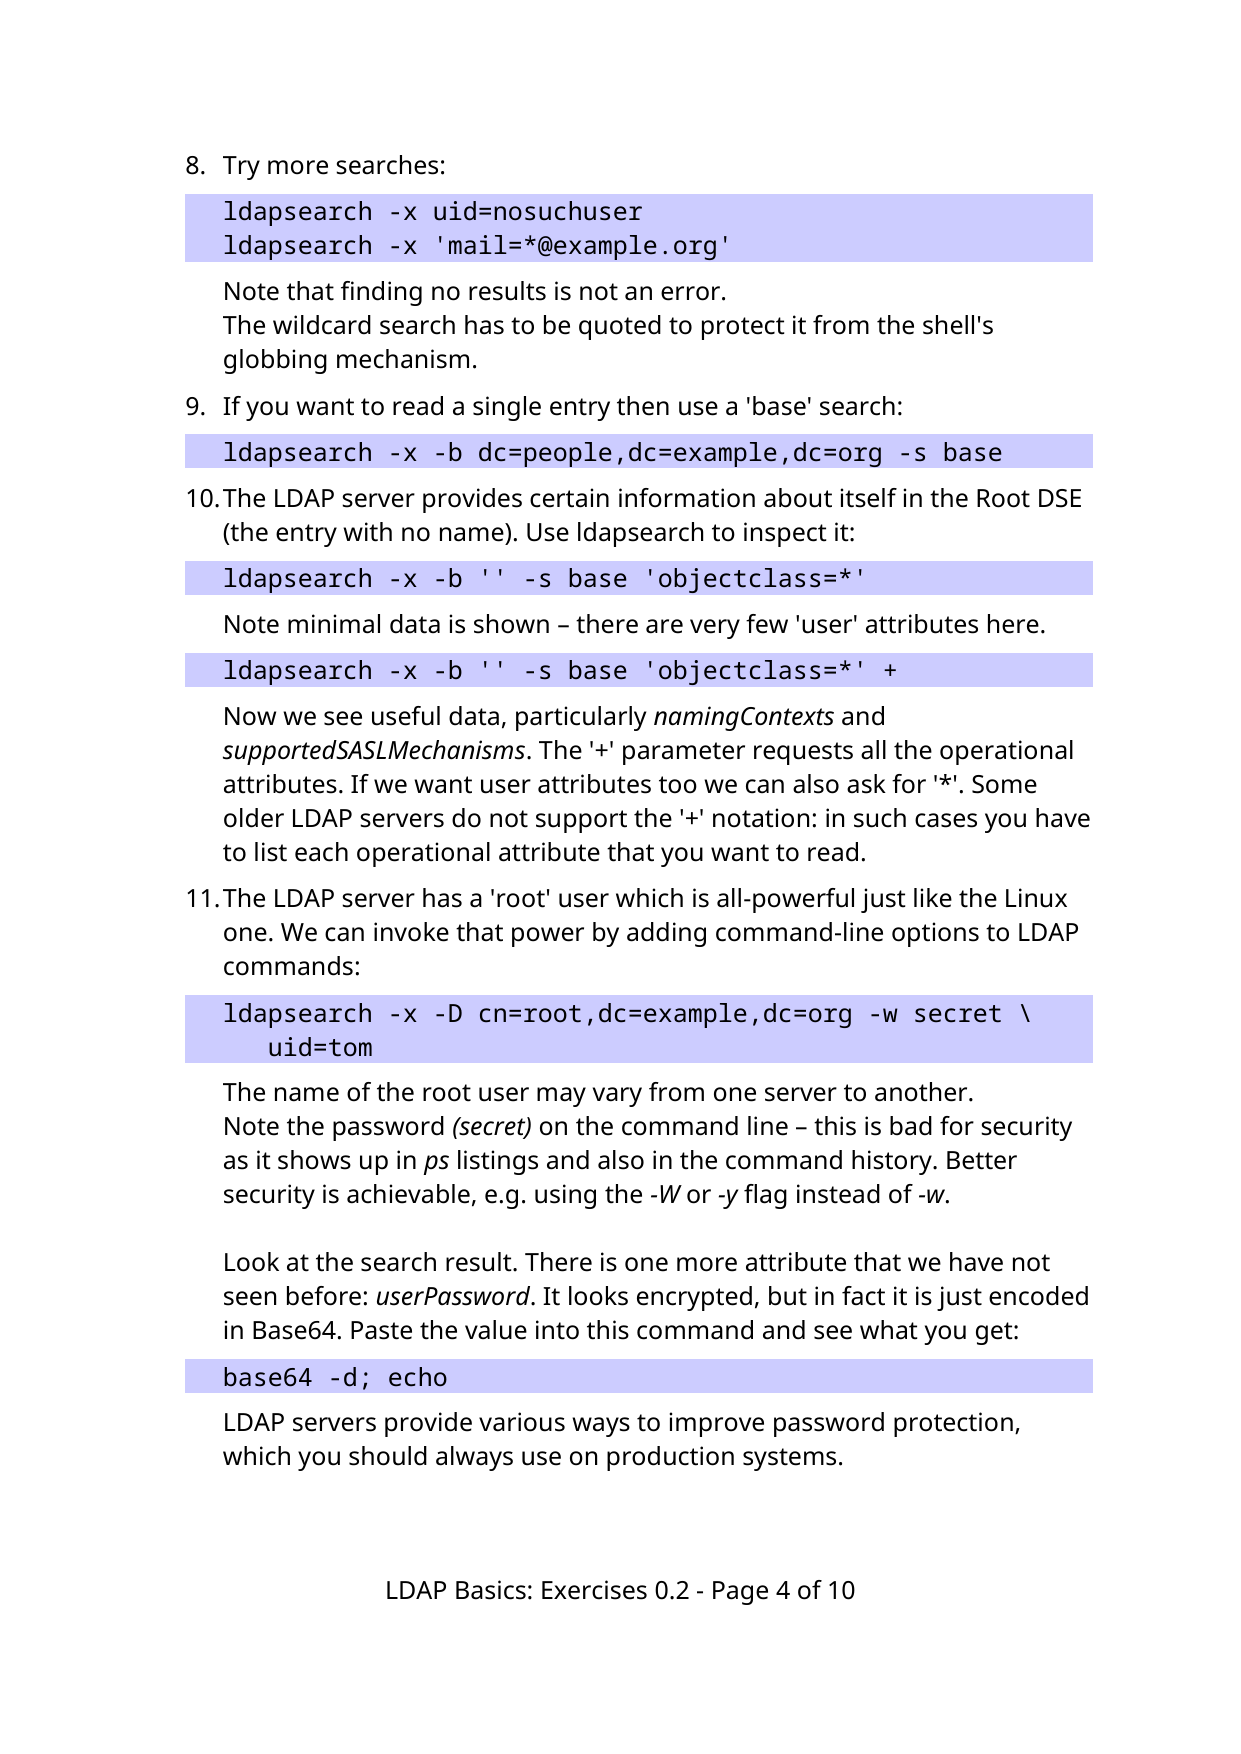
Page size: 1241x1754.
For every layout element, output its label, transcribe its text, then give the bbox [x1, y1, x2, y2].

list Note that finding no results is not an error. The wildcard search has to be quoted to protect it from the shell's globbing mechanism. [185, 274, 1093, 376]
list If you want to read a single entry then use a 'base' search: [185, 388, 1093, 422]
list Note minimal data is shown – there are very few 'user' attributes here. [185, 606, 1093, 640]
list The name of the root user may vary from one server to another. Note the password (secret) on the command line – this is bad for security as it shows up in ps listings and also in the command history. Better security is achievable, e.g. using the -W or -y flag instead of -w. Look at the search result. There is one more attribute that we have not seen before: userPassword. It looks encrypted, but in fact it is just encoded in Base64. Paste the value into this command and see what you get: [185, 1075, 1093, 1347]
list ldapsearch -x -b dc=people,dc=example,dc=org -s base [185, 434, 1093, 468]
list ldapsearch -x -b '' -s base 'objectclass=*' + [185, 653, 1093, 687]
list The LDAP server has a 'root' user which is all-powerful just like the Linux one. We can invoke that power by adding command-line options to LDAP commands: [185, 881, 1093, 983]
list Now we see useful data, particularly namingContexts and supportedSASLMechanisms. The '+' parameter requests all the operational attributes. If we want user attributes too we can also ask for '*'. Some older LDAP servers do not support the '+' notation: in such cases you have to list each operational attribute that you want to read. [185, 699, 1093, 868]
list The LDAP server provides certain information about itself in the Root DSE (the entry with no name). Use ldapsearch to inspect it: [185, 480, 1093, 548]
list ldapsearch -x 'mail=*@example.org' [185, 228, 1093, 262]
list ldapsearch -x -D cn=root,dc=example,dc=org -w secret \ uid=tom [185, 995, 1093, 1063]
list ldapsearch -x uid=nosuchuser [185, 194, 1093, 228]
list base64 -d; echo [185, 1359, 1093, 1393]
list LDAP servers provide various ways to improve password protection, which you should always use on production systems. [185, 1405, 1093, 1473]
list ldapsearch -x -b '' -s base 'objectclass=*' [185, 561, 1093, 595]
list Try more searches: [185, 148, 1093, 182]
